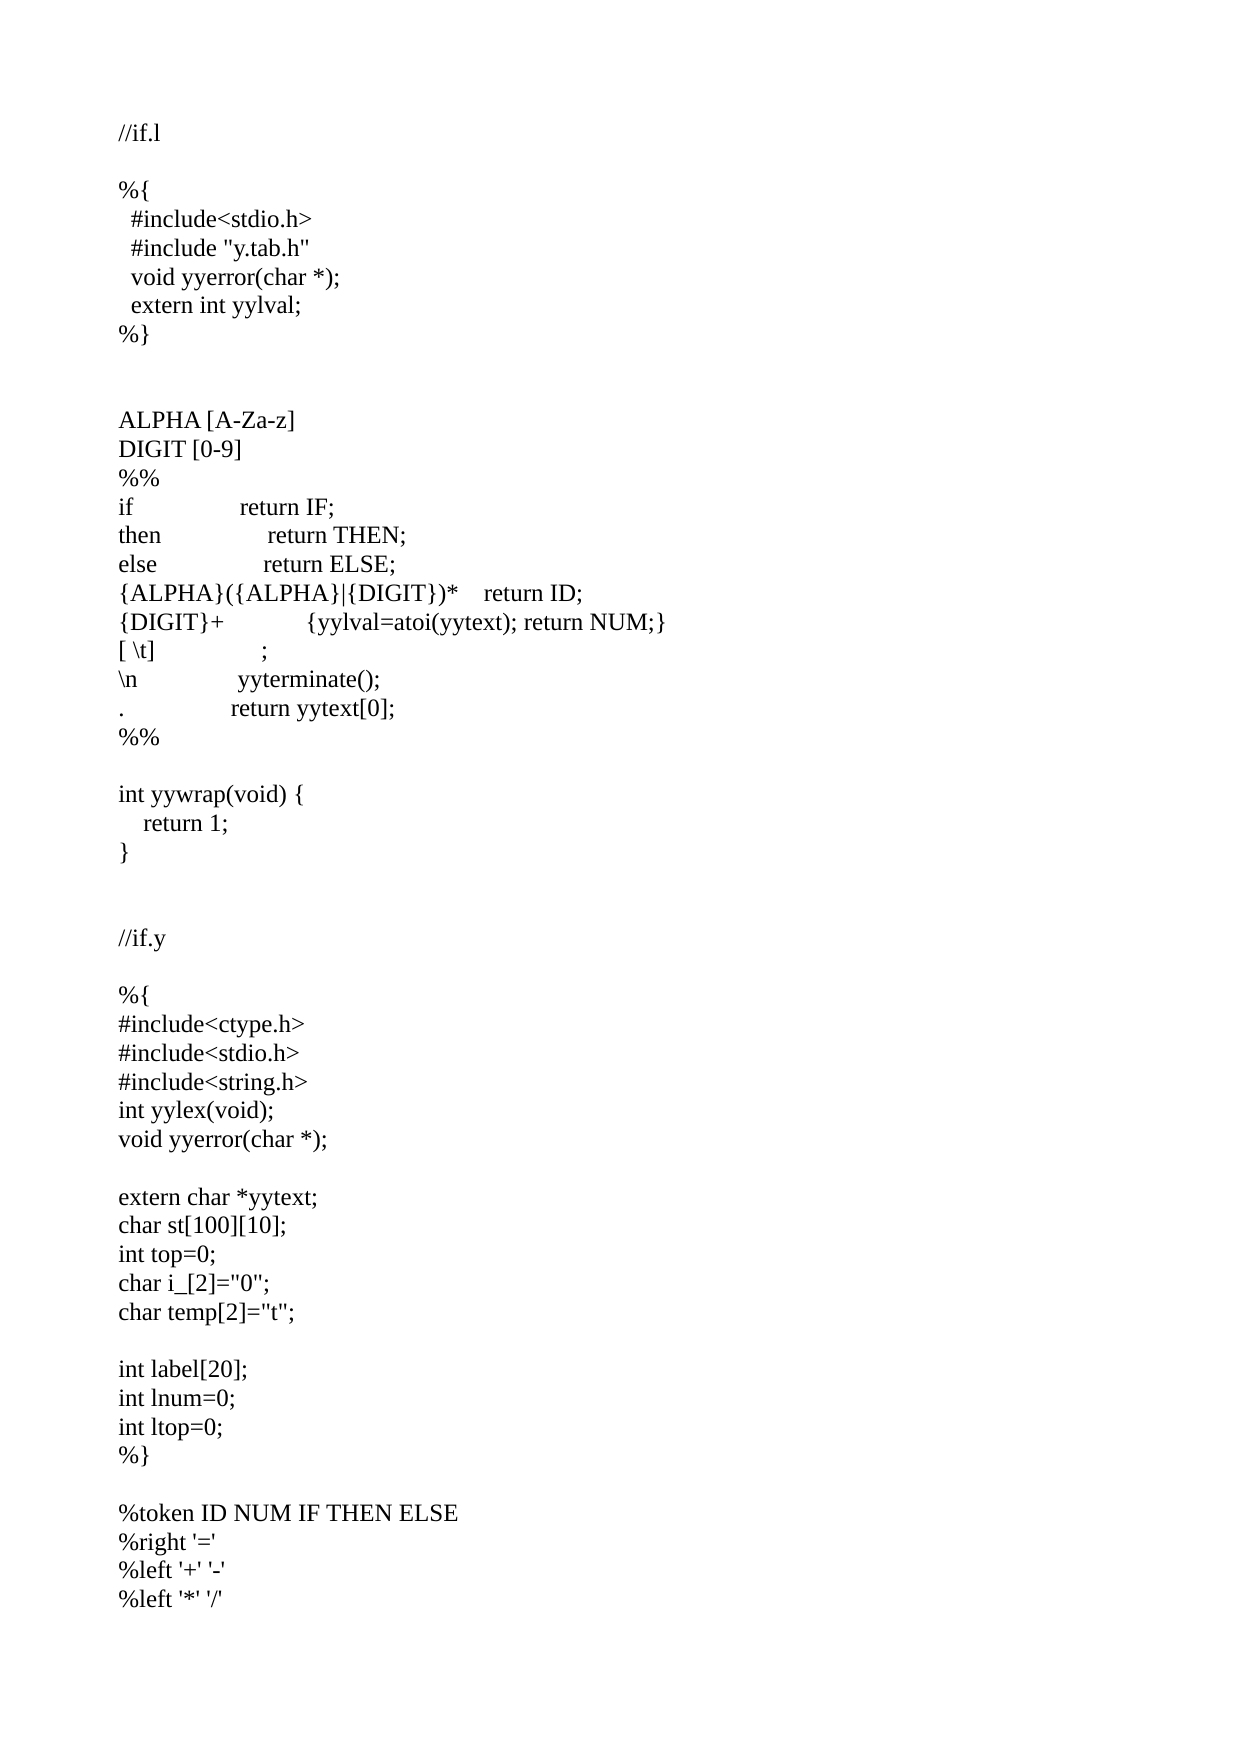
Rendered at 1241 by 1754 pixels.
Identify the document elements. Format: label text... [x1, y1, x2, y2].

text extern int yylval; [118, 291, 1122, 319]
text #include<ctype.h> [118, 1009, 1122, 1038]
text #include<string.h> [118, 1067, 1122, 1096]
text int yywrap(void) { [118, 779, 1122, 808]
text %% [118, 463, 1122, 492]
text void yyerror(char *); [118, 1124, 1122, 1153]
text %} [118, 319, 1122, 348]
text if return IF; [118, 492, 1122, 521]
text char st[100][10]; [118, 1211, 1122, 1239]
text %left '+' '-' [118, 1556, 1122, 1584]
text {DIGIT}+ {yylval=atoi(yytext); return NUM;} [118, 607, 1122, 636]
text \n yyterminate(); [118, 664, 1122, 693]
text {ALPHA}({ALPHA}|{DIGIT})* return ID; [118, 578, 1122, 607]
text %{ [118, 981, 1122, 1009]
text #include<stdio.h> [118, 1038, 1122, 1067]
text int ltop=0; [118, 1412, 1122, 1441]
text #include<stdio.h> [118, 204, 1122, 233]
text int label[20]; [118, 1354, 1122, 1383]
text ALPHA [A-Za-z] [118, 406, 1122, 434]
text char temp[2]="t"; [118, 1297, 1122, 1326]
text . return yytext[0]; [118, 693, 1122, 722]
text int lnum=0; [118, 1383, 1122, 1412]
text extern char *yytext; [118, 1182, 1122, 1211]
text %token ID NUM IF THEN ELSE [118, 1498, 1122, 1527]
text int yylex(void); [118, 1096, 1122, 1124]
text then return THEN; [118, 521, 1122, 549]
text char i_[2]="0"; [118, 1268, 1122, 1297]
text else return ELSE; [118, 549, 1122, 578]
text %right '=' [118, 1527, 1122, 1556]
text DIGIT [0-9] [118, 434, 1122, 463]
text return 1; [118, 808, 1122, 837]
text %{ [118, 176, 1122, 204]
text %left '*' '/' [118, 1584, 1122, 1613]
text %} [118, 1441, 1122, 1469]
text //if.l [118, 118, 1122, 147]
text [ \t] ; [118, 636, 1122, 664]
text //if.y [118, 923, 1122, 952]
text int top=0; [118, 1239, 1122, 1268]
text void yyerror(char *); [118, 262, 1122, 291]
text #include "y.tab.h" [118, 233, 1122, 262]
text } [118, 837, 1122, 866]
text %% [118, 722, 1122, 751]
